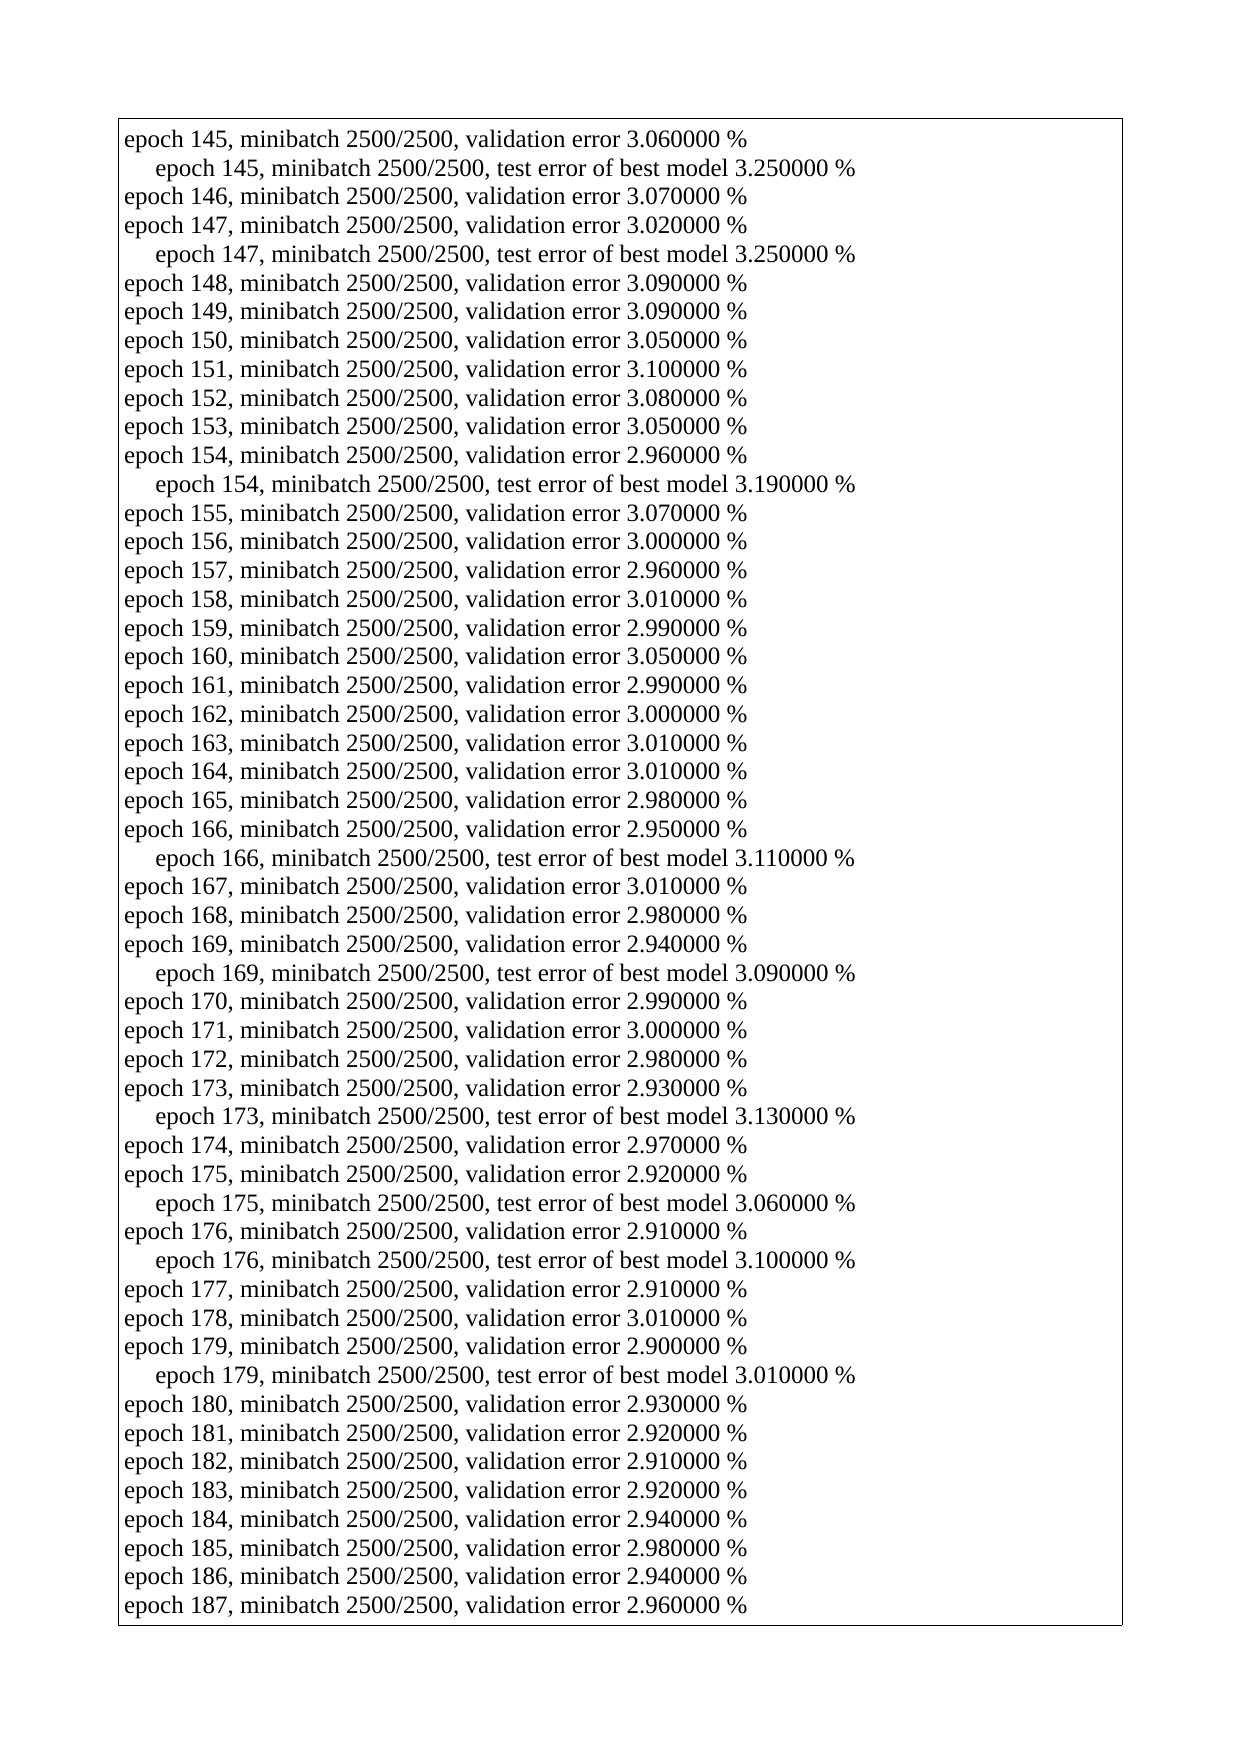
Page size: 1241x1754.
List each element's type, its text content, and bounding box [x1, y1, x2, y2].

table_cell epoch 145, minibatch 2500/2500, validation error 3.060000 % epoch 145, minibatch 2500/2500, test error of best model 3.250000 % epoch 146, minibatch 2500/2500, validation error 3.070000 % epoch 147, minibatch 2500/2500, validation error 3.020000 % epoch 147, minibatch 2500/2500, test error of best model 3.250000 % epoch 148, minibatch 2500/2500, validation error 3.090000 % epoch 149, minibatch 2500/2500, validation error 3.090000 % epoch 150, minibatch 2500/2500, validation error 3.050000 % epoch 151, minibatch 2500/2500, validation error 3.100000 % epoch 152, minibatch 2500/2500, validation error 3.080000 % epoch 153, minibatch 2500/2500, validation error 3.050000 % epoch 154, minibatch 2500/2500, validation error 2.960000 % epoch 154, minibatch 2500/2500, test error of best model 3.190000 % epoch 155, minibatch 2500/2500, validation error 3.070000 % epoch 156, minibatch 2500/2500, validation error 3.000000 % epoch 157, minibatch 2500/2500, validation error 2.960000 % epoch 158, minibatch 2500/2500, validation error 3.010000 % epoch 159, minibatch 2500/2500, validation error 2.990000 % epoch 160, minibatch 2500/2500, validation error 3.050000 % epoch 161, minibatch 2500/2500, validation error 2.990000 % epoch 162, minibatch 2500/2500, validation error 3.000000 % epoch 163, minibatch 2500/2500, validation error 3.010000 % epoch 164, minibatch 2500/2500, validation error 3.010000 % epoch 165, minibatch 2500/2500, validation error 2.980000 % epoch 166, minibatch 2500/2500, validation error 2.950000 % epoch 166, minibatch 2500/2500, test error of best model 3.110000 % epoch 167, minibatch 2500/2500, validation error 3.010000 % epoch 168, minibatch 2500/2500, validation error 2.980000 % epoch 169, minibatch 2500/2500, validation error 2.940000 % epoch 169, minibatch 2500/2500, test error of best model 3.090000 % epoch 170, minibatch 2500/2500, validation error 2.990000 % epoch 171, minibatch 2500/2500, validation error 3.000000 % epoch 172, minibatch 2500/2500, validation error 2.980000 % epoch 173, minibatch 2500/2500, validation error 2.930000 % epoch 173, minibatch 2500/2500, test error of best model 3.130000 % epoch 174, minibatch 2500/2500, validation error 2.970000 % epoch 175, minibatch 2500/2500, validation error 2.920000 % epoch 175, minibatch 2500/2500, test error of best model 3.060000 % epoch 176, minibatch 2500/2500, validation error 2.910000 % epoch 176, minibatch 2500/2500, test error of best model 3.100000 % epoch 177, minibatch 2500/2500, validation error 2.910000 % epoch 178, minibatch 2500/2500, validation error 3.010000 % epoch 179, minibatch 2500/2500, validation error 2.900000 % epoch 179, minibatch 2500/2500, test error of best model 3.010000 % epoch 180, minibatch 2500/2500, validation error 2.930000 % epoch 181, minibatch 2500/2500, validation error 2.920000 % epoch 182, minibatch 2500/2500, validation error 2.910000 % epoch 183, minibatch 2500/2500, validation error 2.920000 % epoch 184, minibatch 2500/2500, validation error 2.940000 % epoch 185, minibatch 2500/2500, validation error 2.980000 % epoch 186, minibatch 2500/2500, validation error 2.940000 % epoch 187, minibatch 2500/2500, validation error 2.960000 % [119, 119, 1122, 1625]
